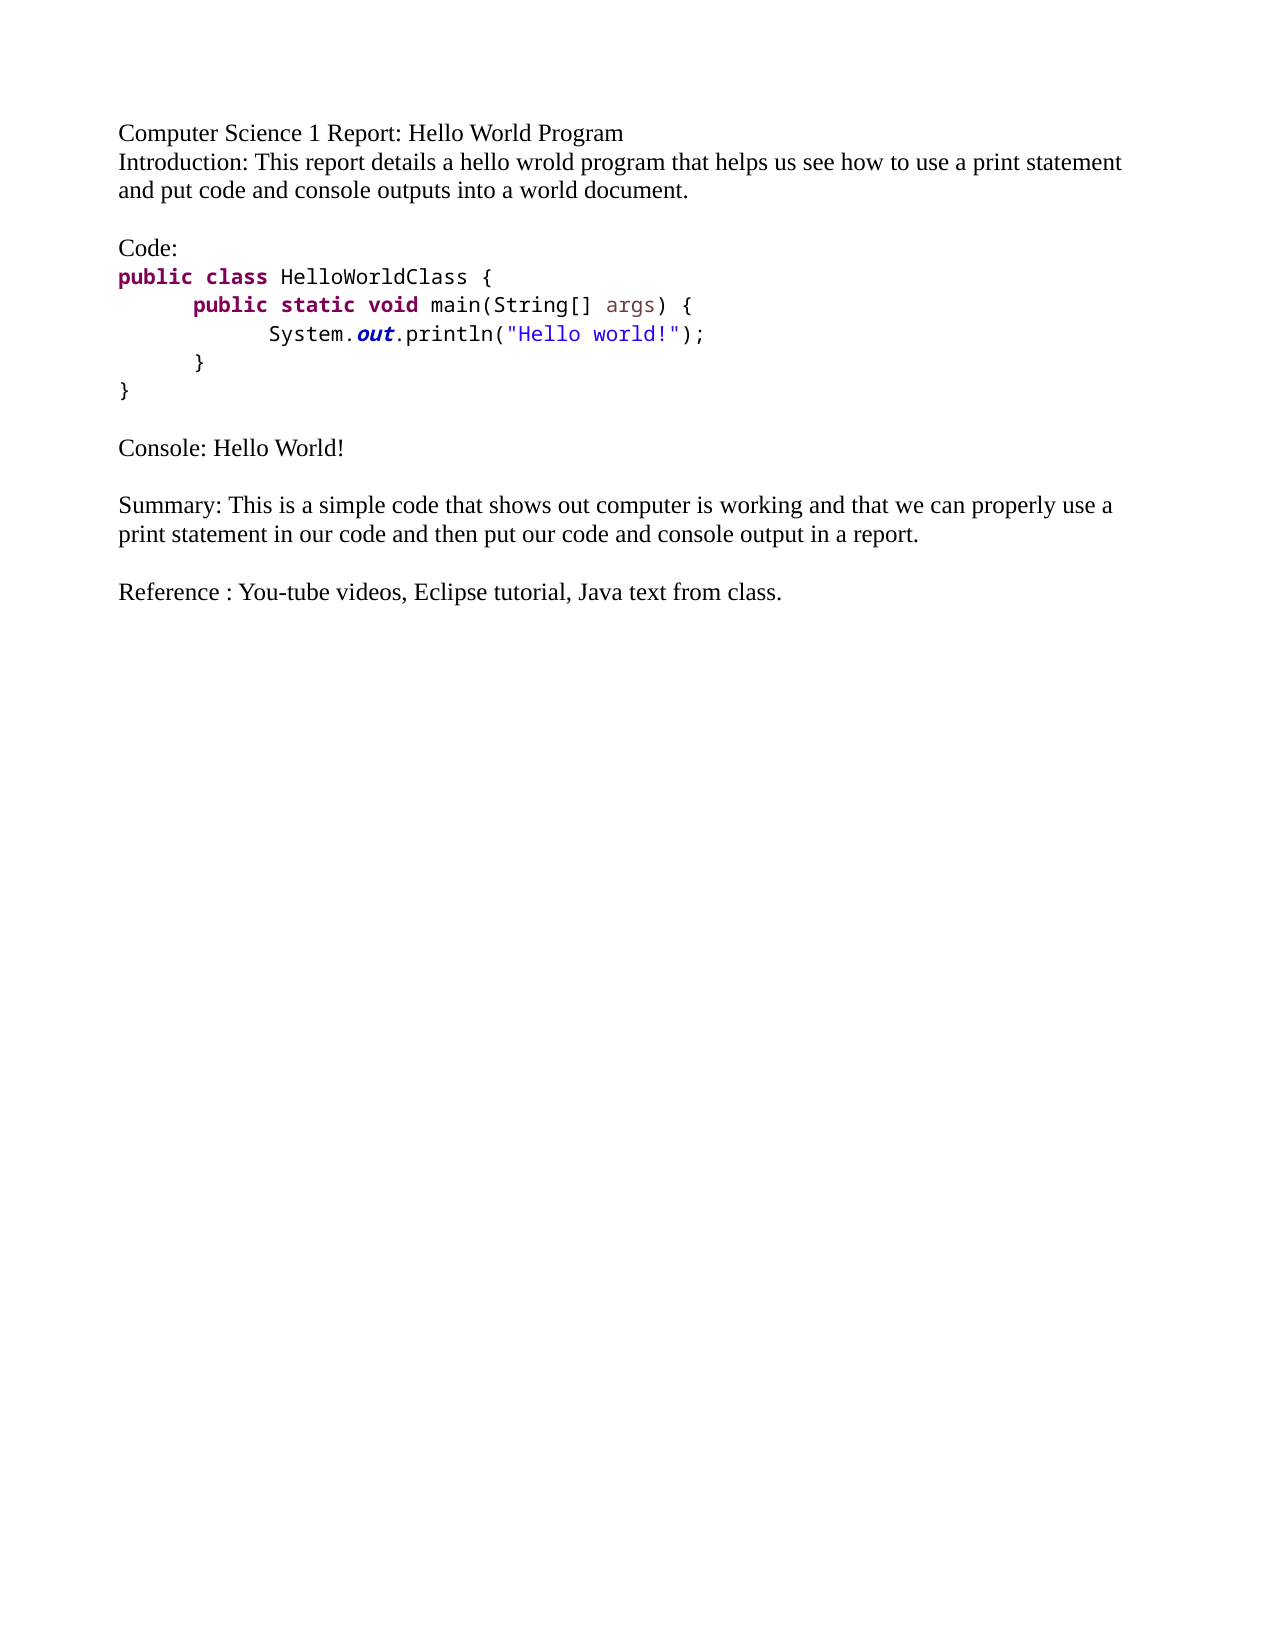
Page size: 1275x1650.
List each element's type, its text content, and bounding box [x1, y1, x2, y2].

text Introduction: This report details a hello wrold program that helps us see how to use a print statement and put code and console outputs into a world document. [118, 147, 1157, 204]
text } [118, 347, 1157, 376]
text Code: [118, 233, 1157, 262]
text Computer Science 1 Report: Hello World Program [118, 118, 1157, 147]
text System.out.println("Hello world!"); [118, 319, 1157, 347]
text Console: Hello World! [118, 433, 1157, 462]
text public static void main(String[] args) { [118, 290, 1157, 319]
text Reference : You-tube videos, Eclipse tutorial, Java text from class. [118, 577, 1157, 605]
text } [118, 376, 1157, 404]
text public class HelloWorldClass { [118, 262, 1157, 290]
text Summary: This is a simple code that shows out computer is working and that we can properly use a print statement in our code and then put our code and console output in a report. [118, 490, 1157, 548]
